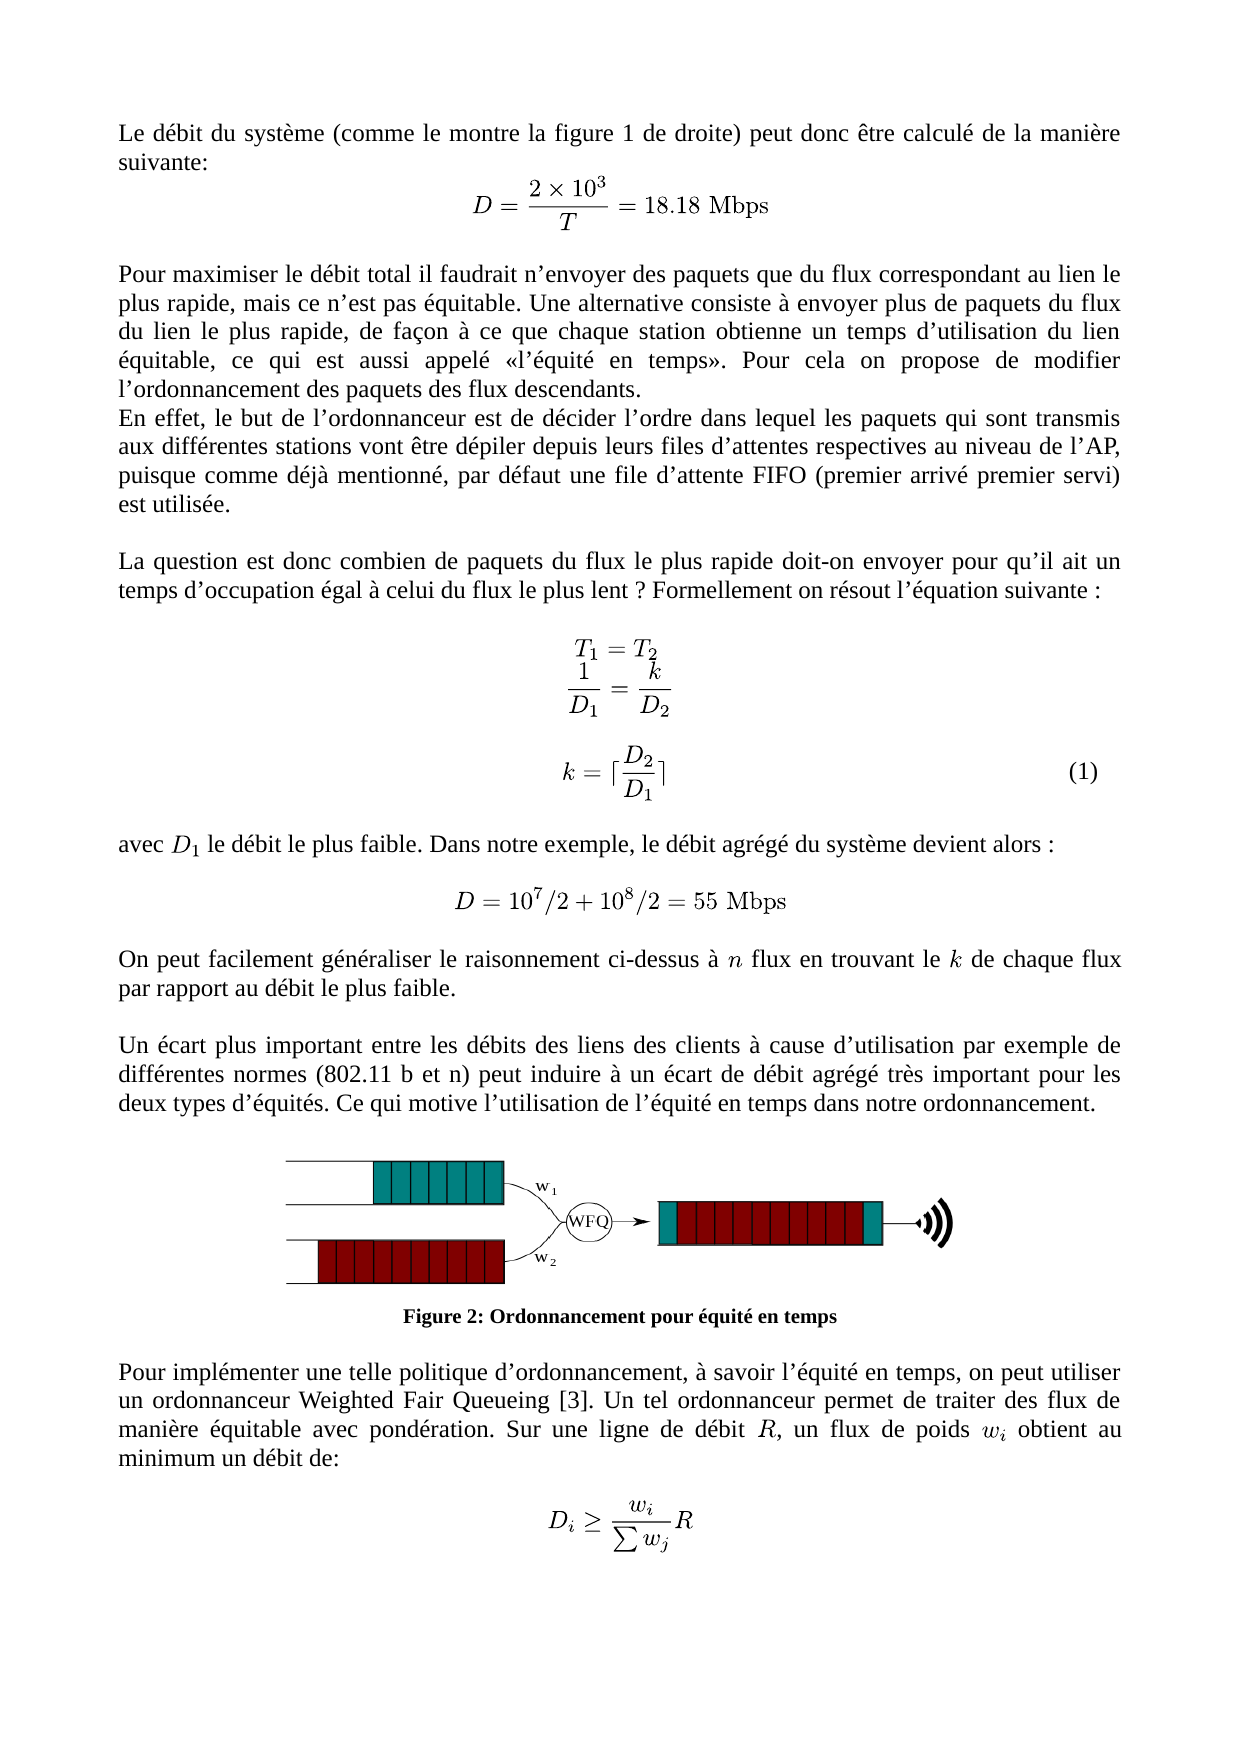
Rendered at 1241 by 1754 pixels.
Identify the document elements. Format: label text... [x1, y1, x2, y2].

text Un écart plus important entre les débits des liens des clients à cause d’utilisation par exemple de différentes normes (802.11 b et n) peut induire à un écart de débit agrégé très important pour les deux types d’équités. Ce qui motive l’utilisation de l’équité en temps dans notre ordonnancement. [118, 1030, 1122, 1117]
text (1) [669, 746, 1122, 801]
text En effet, le but de l’ordonnanceur est de décider l’ordre dans lequel les paquets qui sont transmis aux différentes stations vont être dépiler depuis leurs files d’attentes respectives au niveau de l’AP, puisque comme déjà mentionné, par défaut une file d’attente FIFO (premier arrivé premier servi) est utilisée. [118, 403, 1122, 518]
text La question est donc combien de paquets du flux le plus rapide doit-on envoyer pour qu’il ait un temps d’occupation égal à celui du flux le plus lent ? Formellement on résout l’équation suivante : [118, 546, 1122, 604]
text avec le débit le plus faible. Dans notre exemple, le débit agrégé du système devient alors : [118, 829, 1122, 858]
text Le débit du système (comme le montre la figure 1 de droite) peut donc être calculé de la manière suivante: [118, 118, 1122, 176]
text Pour implémenter une telle politique d’ordonnancement, à savoir l’équité en temps, on peut utiliser un ordonnanceur Weighted Fair Queueing [3]. Un tel ordonnanceur permet de traiter des flux de manière équitable avec pondération. Sur une ligne de débit , un flux de poids obtient au minimum un débit de: [118, 1357, 1122, 1472]
text [118, 746, 561, 801]
picture [268, 1145, 972, 1299]
text On peut facilement généraliser le raisonnement ci-dessus à flux en trouvant le de chaque flux par rapport au débit le plus faible. [118, 944, 1122, 1002]
text Figure 2: Ordonnancement pour équité en temps [118, 1304, 1122, 1328]
text Pour maximiser le débit total il faudrait n’envoyer des paquets que du flux correspondant au lien le plus rapide, mais ce n’est pas équitable. Une alternative consiste à envoyer plus de paquets du flux du lien le plus rapide, de façon à ce que chaque station obtienne un temps d’utilisation du lien équitable, ce qui est aussi appelé «l’équité en temps». Pour cela on propose de modifier l’ordonnancement des paquets des flux descendants. [118, 259, 1122, 403]
